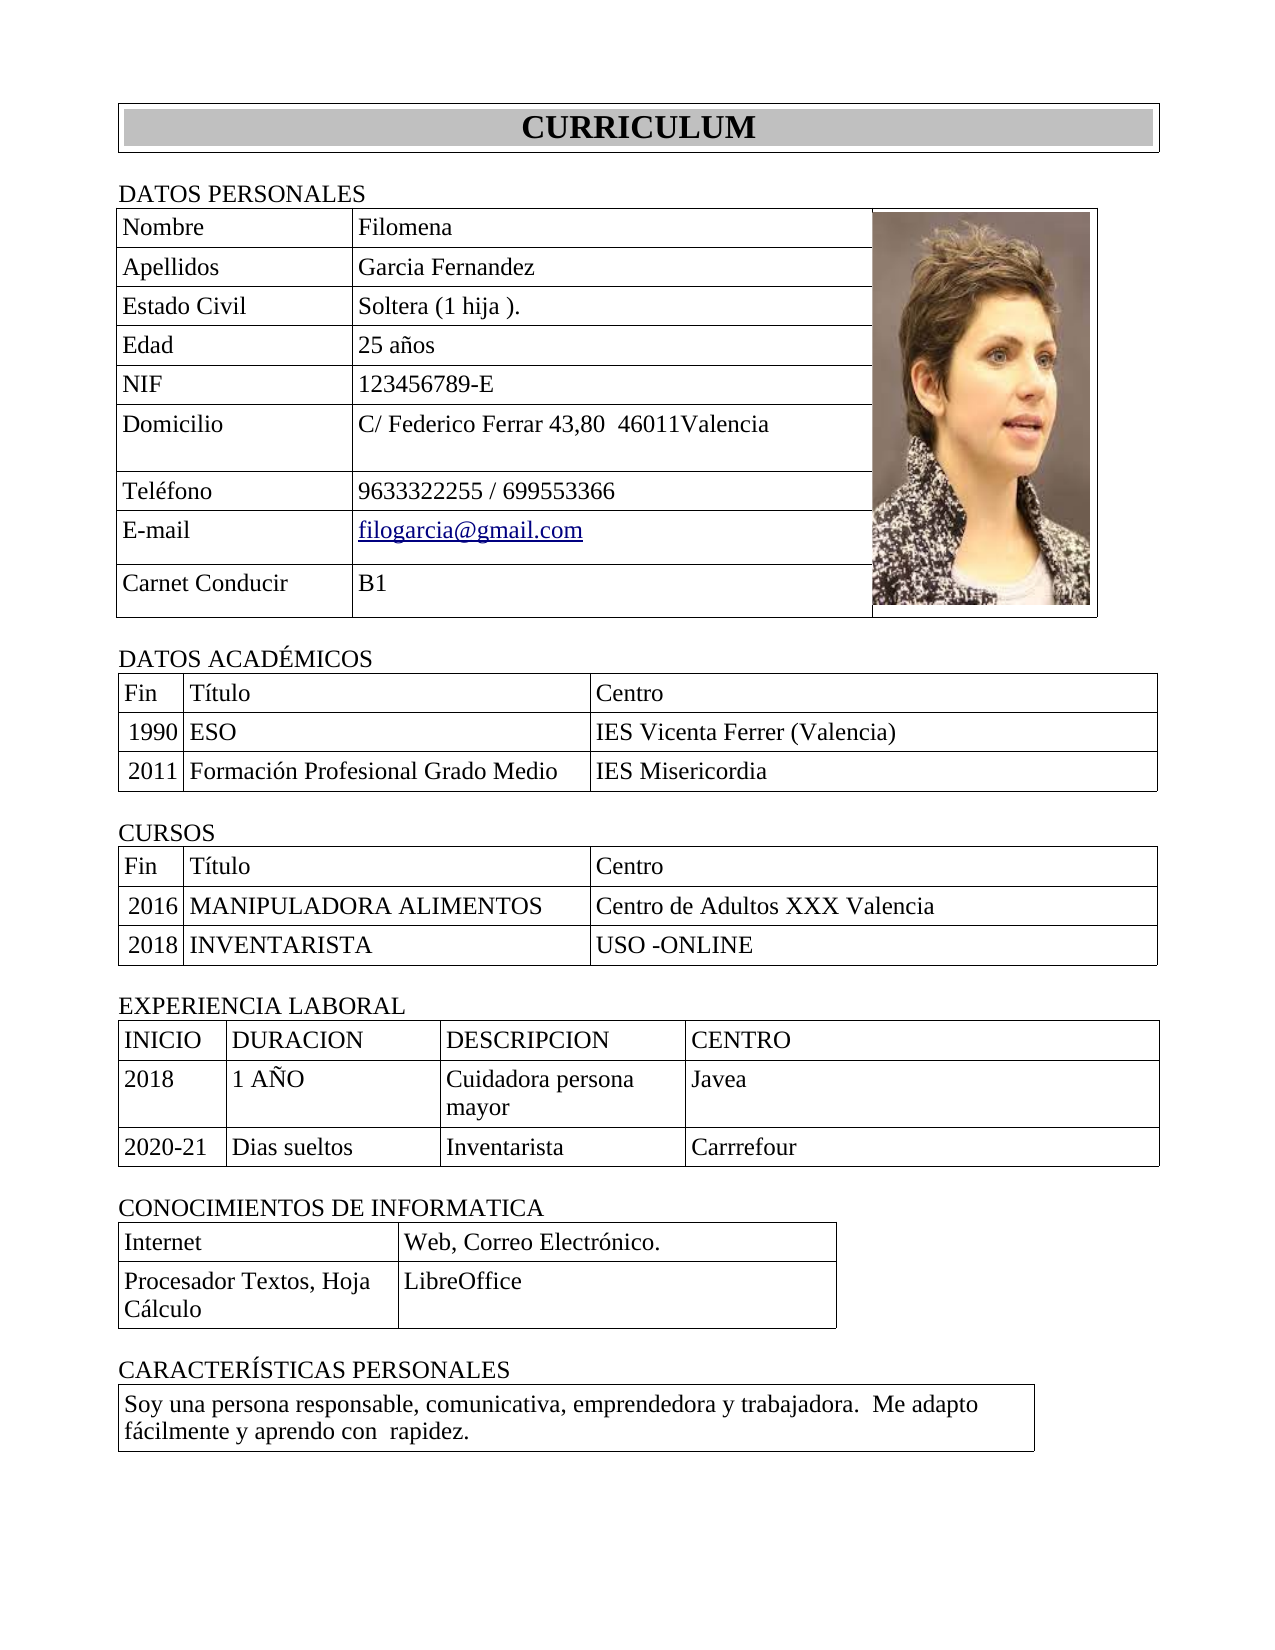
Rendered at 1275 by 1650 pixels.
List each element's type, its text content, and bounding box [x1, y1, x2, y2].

table_header Centro [591, 674, 1157, 712]
text DATOS ACADÉMICOS [118, 645, 1157, 673]
table_cell Garcia Fernandez [353, 248, 872, 286]
table_cell Cuidadora persona mayor [441, 1061, 685, 1127]
table_cell Edad [117, 326, 352, 365]
table_cell ESO [184, 713, 590, 751]
table_header Título [184, 674, 590, 712]
table_cell Javea [686, 1061, 1159, 1127]
table_cell INVENTARISTA [184, 926, 590, 964]
table_cell Centro de Adultos XXX Valencia [591, 887, 1157, 925]
table_cell Estado Civil [117, 287, 352, 325]
table_header Fin [119, 847, 183, 886]
table_cell NIF [117, 366, 352, 404]
table_cell 9633322255 / 699553366 [353, 472, 872, 510]
table_cell Procesador Textos, Hoja Cálculo [119, 1262, 398, 1328]
table_cell Inventarista [441, 1128, 685, 1166]
table_cell Teléfono [117, 472, 352, 510]
table_cell 2018 [119, 1061, 226, 1127]
table_cell 2018 [119, 926, 183, 964]
text CARACTERÍSTICAS PERSONALES [118, 1356, 1157, 1384]
table_cell 2020-21 [119, 1128, 226, 1166]
table_cell C/ Federico Ferrar 43,80 46011Valencia [353, 405, 872, 471]
table_header CENTRO [686, 1021, 1159, 1059]
table_cell Soltera (1 hija ). [353, 287, 872, 325]
table_cell IES Vicenta Ferrer (Valencia) [591, 713, 1157, 751]
table_header CURRICULUM [119, 104, 1159, 152]
table_cell IES Misericordia [591, 752, 1157, 791]
table_cell 1 AÑO [227, 1061, 440, 1127]
table_cell 1990 [119, 713, 183, 751]
table_header Internet [119, 1223, 398, 1261]
table_cell 2011 [119, 752, 183, 791]
table_header DURACION [227, 1021, 440, 1059]
picture [872, 212, 1090, 605]
table_cell LibreOffice [399, 1262, 836, 1328]
table_cell filogarcia@gmail.com [353, 511, 872, 564]
table_cell E-mail [117, 511, 352, 564]
table_cell B1 [353, 565, 872, 617]
table_header Centro [591, 847, 1157, 886]
text EXPERIENCIA LABORAL [118, 992, 1157, 1020]
table_cell Domicilio [117, 405, 352, 471]
table_header Título [184, 847, 590, 886]
text CONOCIMIENTOS DE INFORMATICA [118, 1194, 1157, 1222]
table_cell 123456789-E [353, 366, 872, 404]
table_cell Formación Profesional Grado Medio [184, 752, 590, 791]
table_cell 25 años [353, 326, 872, 365]
table_header Fin [119, 674, 183, 712]
table_header Nombre [117, 209, 352, 247]
table_cell Carnet Conducir [117, 565, 352, 617]
table_cell Apellidos [117, 248, 352, 286]
table_header INICIO [119, 1021, 226, 1059]
table_header Filomena [353, 209, 872, 247]
table_cell 2016 [119, 887, 183, 925]
table_header Soy una persona responsable, comunicativa, emprendedora y trabajadora. Me adapto fácilmente y aprendo con rapidez. [119, 1385, 1034, 1451]
table_header DESCRIPCION [441, 1021, 685, 1059]
text DATOS PERSONALES [118, 180, 1157, 207]
table_cell Carrrefour [686, 1128, 1159, 1166]
table_header Web, Correo Electrónico. [399, 1223, 836, 1261]
table_cell USO -ONLINE [591, 926, 1157, 964]
text CURSOS [118, 819, 1157, 846]
table_header [873, 209, 1097, 617]
table_cell MANIPULADORA ALIMENTOS [184, 887, 590, 925]
table_cell Dias sueltos [227, 1128, 440, 1166]
